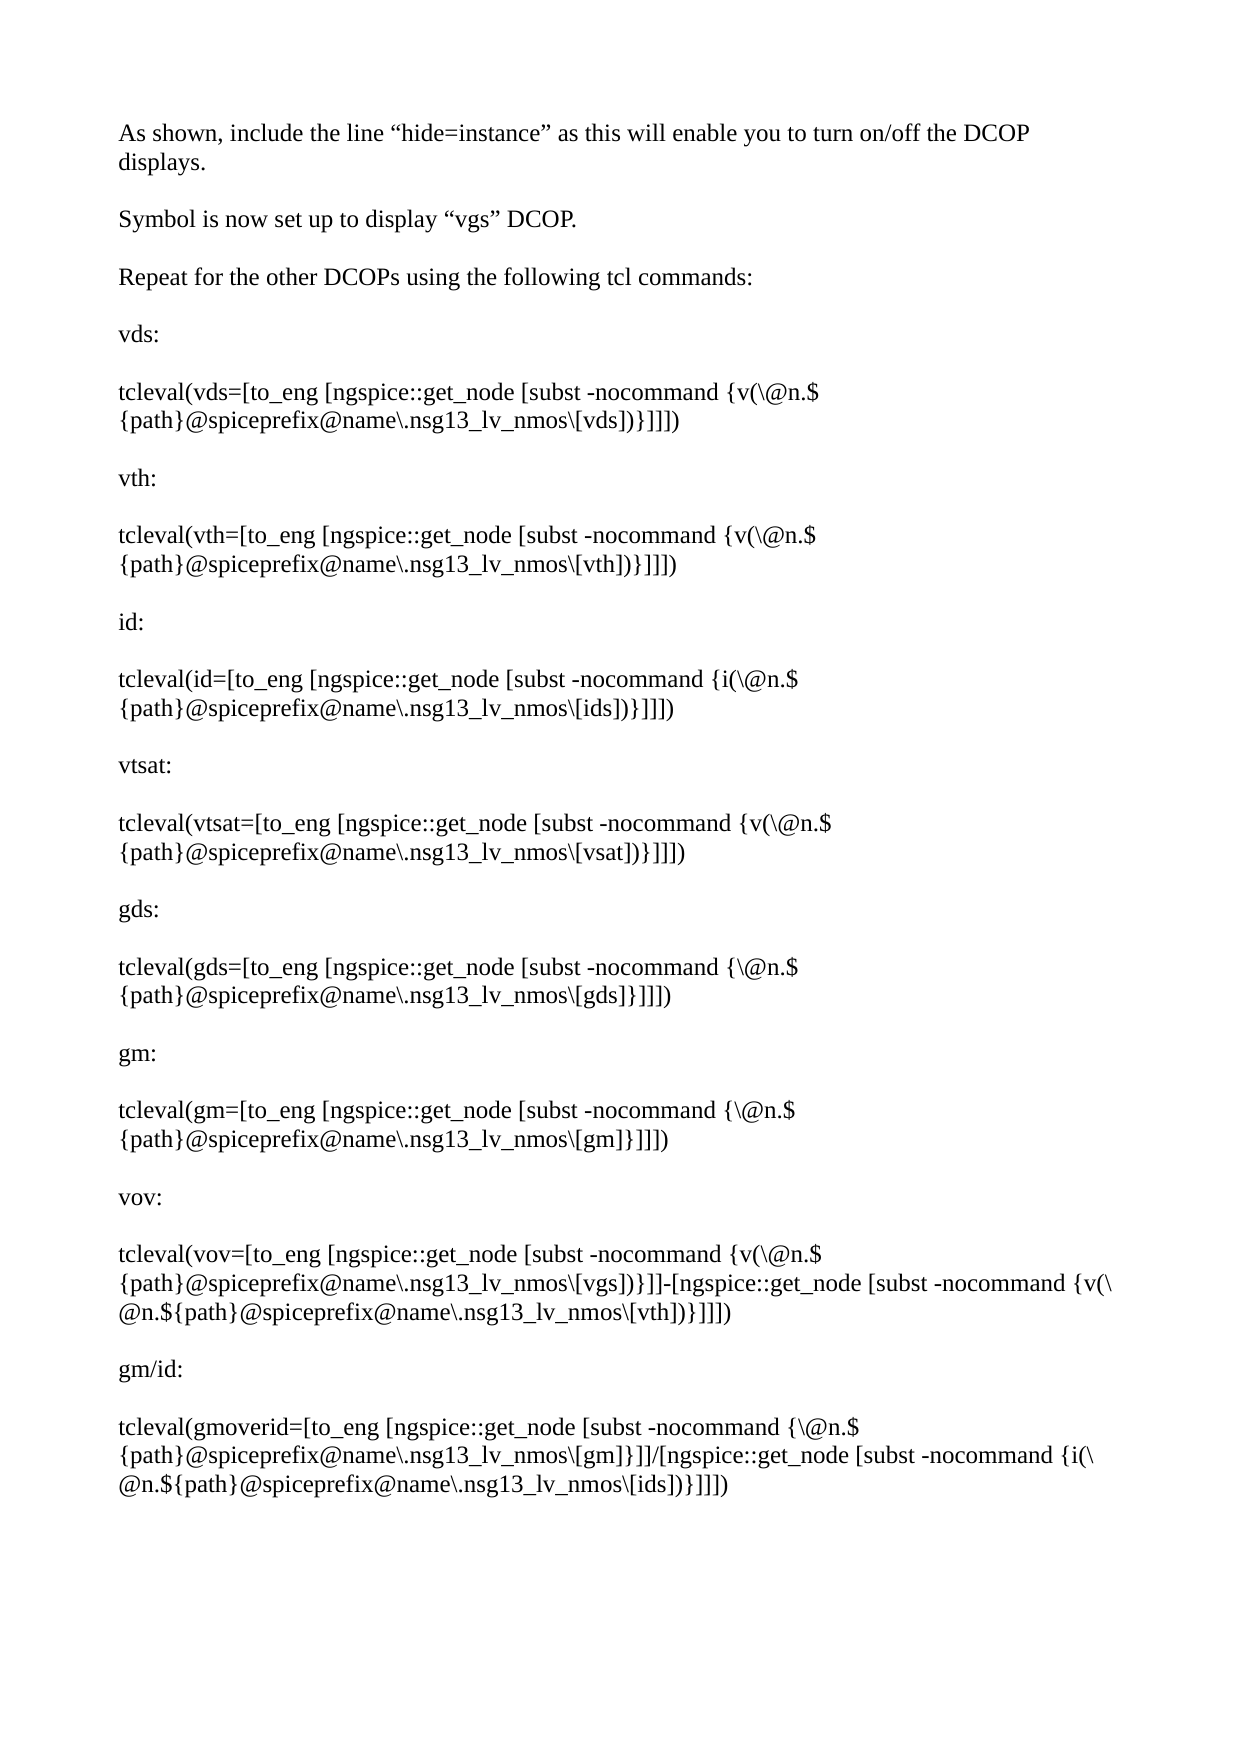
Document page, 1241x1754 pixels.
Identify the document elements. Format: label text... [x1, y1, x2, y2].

text tcleval(vtsat=[to_eng [ngspice::get_node [subst -nocommand {v(\@n.${path}@spiceprefix@name\.nsg13_lv_nmos\[vsat])}]]]) [118, 808, 1122, 866]
text gds: [118, 894, 1122, 923]
text Repeat for the other DCOPs using the following tcl commands: [118, 262, 1122, 291]
text tcleval(vov=[to_eng [ngspice::get_node [subst -nocommand {v(\@n.${path}@spiceprefix@name\.nsg13_lv_nmos\[vgs])}]]-[ngspice::get_node [subst -nocommand {v(\@n.${path}@spiceprefix@name\.nsg13_lv_nmos\[vth])}]]]) [118, 1239, 1122, 1326]
text As shown, include the line “hide=instance” as this will enable you to turn on/off the DCOP displays. [118, 118, 1122, 176]
text tcleval(gmoverid=[to_eng [ngspice::get_node [subst -nocommand {\@n.${path}@spiceprefix@name\.nsg13_lv_nmos\[gm]}]]/[ngspice::get_node [subst -nocommand {i(\@n.${path}@spiceprefix@name\.nsg13_lv_nmos\[ids])}]]]) [118, 1412, 1122, 1498]
text tcleval(vth=[to_eng [ngspice::get_node [subst -nocommand {v(\@n.${path}@spiceprefix@name\.nsg13_lv_nmos\[vth])}]]]) [118, 521, 1122, 578]
text vov: [118, 1182, 1122, 1211]
text gm: [118, 1038, 1122, 1067]
text vds: [118, 319, 1122, 348]
text gm/id: [118, 1354, 1122, 1383]
text vth: [118, 463, 1122, 492]
text tcleval(gm=[to_eng [ngspice::get_node [subst -nocommand {\@n.${path}@spiceprefix@name\.nsg13_lv_nmos\[gm]}]]]) [118, 1096, 1122, 1153]
text Symbol is now set up to display “vgs” DCOP. [118, 204, 1122, 233]
text tcleval(gds=[to_eng [ngspice::get_node [subst -nocommand {\@n.${path}@spiceprefix@name\.nsg13_lv_nmos\[gds]}]]]) [118, 952, 1122, 1009]
text tcleval(id=[to_eng [ngspice::get_node [subst -nocommand {i(\@n.${path}@spiceprefix@name\.nsg13_lv_nmos\[ids])}]]]) [118, 664, 1122, 722]
text vtsat: [118, 751, 1122, 779]
text id: [118, 607, 1122, 636]
text tcleval(vds=[to_eng [ngspice::get_node [subst -nocommand {v(\@n.${path}@spiceprefix@name\.nsg13_lv_nmos\[vds])}]]]) [118, 377, 1122, 434]
